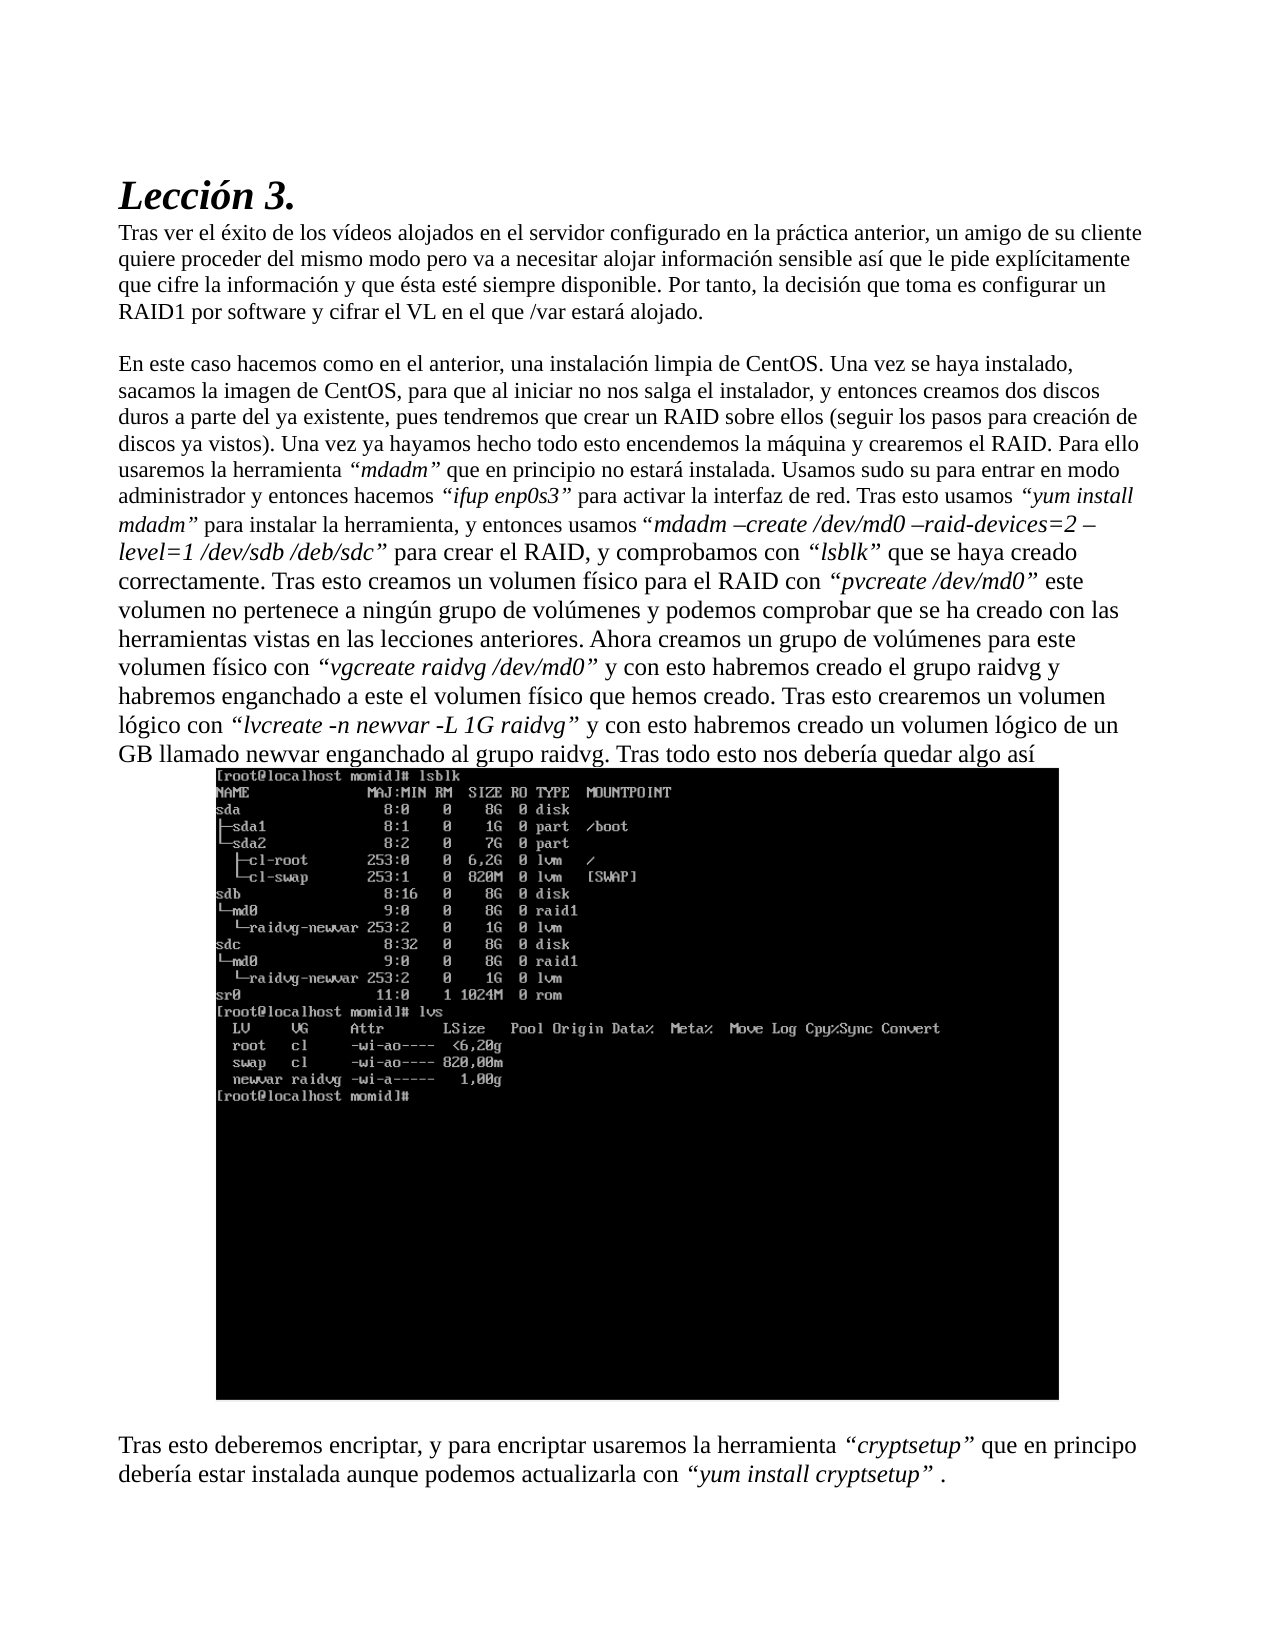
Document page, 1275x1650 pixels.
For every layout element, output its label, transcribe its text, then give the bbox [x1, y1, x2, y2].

picture [215, 767, 1060, 1402]
text Tras ver el éxito de los vídeos alojados en el servidor configurado en la práctica anterior, un amigo de su cliente quiere proceder del mismo modo pero va a necesitar alojar información sensible así que le pide explícitamente que cifre la información y que ésta esté siempre disponible. Por tanto, la decisión que toma es configurar un RAID1 por software y cifrar el VL en el que /var estará alojado. [118, 219, 1157, 324]
text Lección 3. [118, 171, 1157, 219]
text En este caso hacemos como en el anterior, una instalación limpia de CentOS. Una vez se haya instalado, sacamos la imagen de CentOS, para que al iniciar no nos salga el instalador, y entonces creamos dos discos duros a parte del ya existente, pues tendremos que crear un RAID sobre ellos (seguir los pasos para creación de discos ya vistos). Una vez ya hayamos hecho todo esto encendemos la máquina y crearemos el RAID. Para ello usaremos la herramienta “mdadm” que en principio no estará instalada. Usamos sudo su para entrar en modo administrador y entonces hacemos “ifup enp0s3” para activar la interfaz de red. Tras esto usamos “yum install mdadm” para instalar la herramienta, y entonces usamos “mdadm –create /dev/md0 –raid-devices=2 –level=1 /dev/sdb /deb/sdc” para crear el RAID, y comprobamos con “lsblk” que se haya creado correctamente. Tras esto creamos un volumen físico para el RAID con “pvcreate /dev/md0” este volumen no pertenece a ningún grupo de volúmenes y podemos comprobar que se ha creado con las herramientas vistas en las lecciones anteriores. Ahora creamos un grupo de volúmenes para este volumen físico con “vgcreate raidvg /dev/md0” y con esto habremos creado el grupo raidvg y habremos enganchado a este el volumen físico que hemos creado. Tras esto crearemos un volumen lógico con “lvcreate -n newvar -L 1G raidvg” y con esto habremos creado un volumen lógico de un GB llamado newvar enganchado al grupo raidvg. Tras todo esto nos debería quedar algo así [118, 351, 1157, 767]
text Tras esto deberemos encriptar, y para encriptar usaremos la herramienta “cryptsetup” que en principo debería estar instalada aunque podemos actualizarla con “yum install cryptsetup” . [118, 1431, 1157, 1488]
